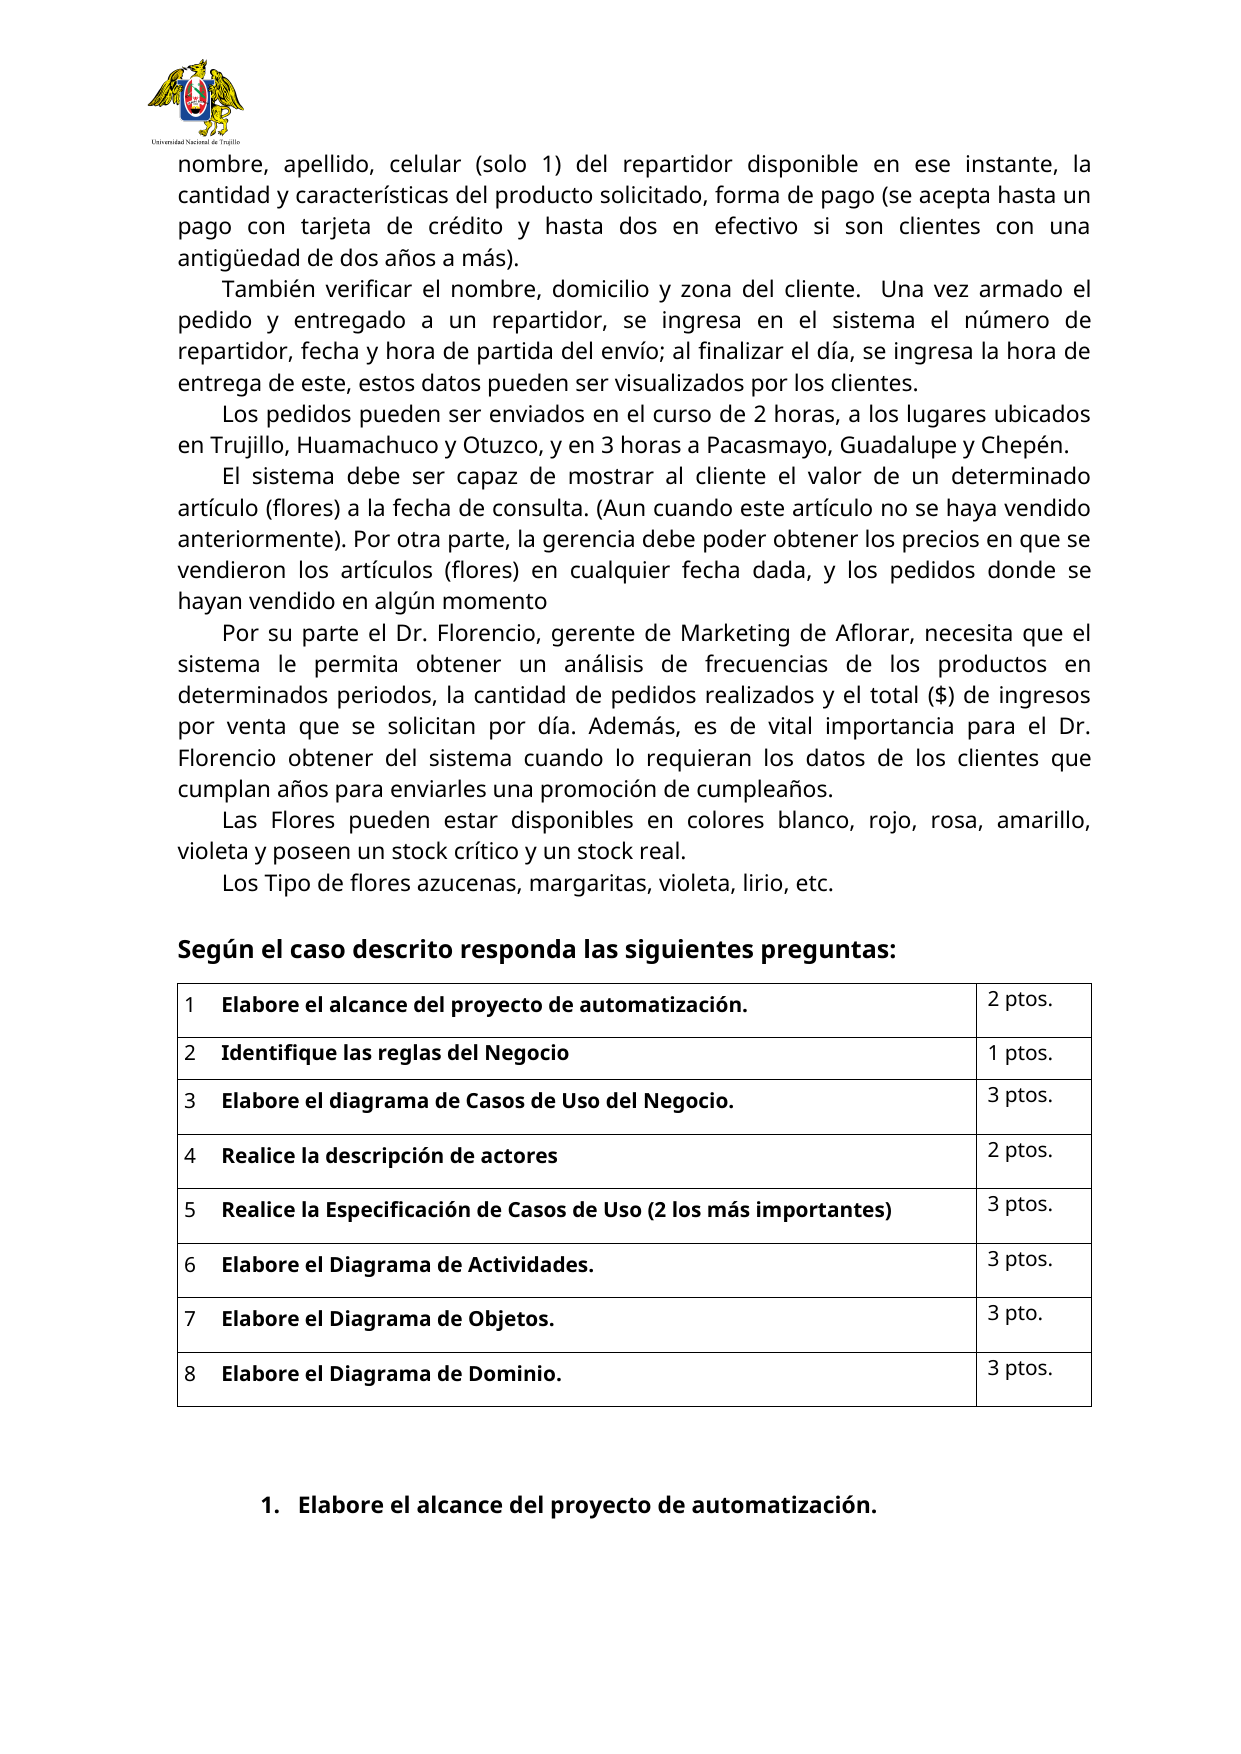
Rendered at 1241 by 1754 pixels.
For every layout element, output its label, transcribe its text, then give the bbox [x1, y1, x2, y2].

list También verificar el nombre, domicilio y zona del cliente. Una vez armado el pedido y entregado a un repartidor, se ingresa en el sistema el número de repartidor, fecha y hora de partida del envío; al finalizar el día, se ingresa la hora de entrega de este, estos datos pueden ser visualizados por los clientes. [177, 273, 1092, 398]
table_cell Elabore el Diagrama de Actividades. [178, 1244, 976, 1297]
table_cell 2 ptos. [977, 1135, 1091, 1188]
list Por su parte el Dr. Florencio, gerente de Marketing de Aflorar, necesita que el sistema le permita obtener un análisis de frecuencias de los productos en determinados periodos, la cantidad de pedidos realizados y el total ($) de ingresos por venta que se solicitan por día. Además, es de vital importancia para el Dr. Florencio obtener del sistema cuando lo requieran los datos de los clientes que cumplan años para enviarles una promoción de cumpleaños. [177, 616, 1092, 804]
table_cell 3 ptos. [977, 1244, 1091, 1297]
table_header Elabore el alcance del proyecto de automatización. [178, 984, 976, 1037]
table_cell 3 pto. [977, 1298, 1091, 1352]
table_cell Elabore el Diagrama de Objetos. [178, 1298, 976, 1352]
picture [147, 59, 244, 146]
table_cell Elabore el diagrama de Casos de Uso del Negocio. [178, 1080, 976, 1134]
table_cell 3 ptos. [977, 1189, 1091, 1243]
list nombre, apellido, celular (solo 1) del repartidor disponible en ese instante, la cantidad y características del producto solicitado, forma de pago (se acepta hasta un pago con tarjeta de crédito y hasta dos en efectivo si son clientes con una antigüedad de dos años a más). [177, 148, 1092, 273]
list Los Tipo de flores azucenas, margaritas, violeta, lirio, etc. [177, 866, 1092, 898]
table_cell 1 ptos. [977, 1038, 1091, 1079]
list Las Flores pueden estar disponibles en colores blanco, rojo, rosa, amarillo, violeta y poseen un stock crítico y un stock real. [177, 804, 1092, 866]
list Los pedidos pueden ser enviados en el curso de 2 horas, a los lugares ubicados en Trujillo, Huamachuco y Otuzco, y en 3 horas a Pacasmayo, Guadalupe y Chepén. [177, 398, 1092, 460]
table_header 2 ptos. [977, 984, 1091, 1037]
list El sistema debe ser capaz de mostrar al cliente el valor de un determinado artículo (flores) a la fecha de consulta. (Aun cuando este artículo no se haya vendido anteriormente). Por otra parte, la gerencia debe poder obtener los precios en que se vendieron los artículos (flores) en cualquier fecha dada, y los pedidos donde se hayan vendido en algún momento [177, 460, 1092, 616]
table_cell 3 ptos. [977, 1080, 1091, 1134]
table_cell Identifique las reglas del Negocio [178, 1038, 976, 1079]
list Según el caso descrito responda las siguientes preguntas: [177, 932, 1092, 966]
table_cell 3 ptos. [977, 1353, 1091, 1406]
list Elabore el alcance del proyecto de automatización. [260, 1489, 1092, 1521]
table_cell Elabore el Diagrama de Dominio. [178, 1353, 976, 1406]
table_cell Realice la descripción de actores [178, 1135, 976, 1188]
table_cell Realice la Especificación de Casos de Uso (2 los más importantes) [178, 1189, 976, 1243]
